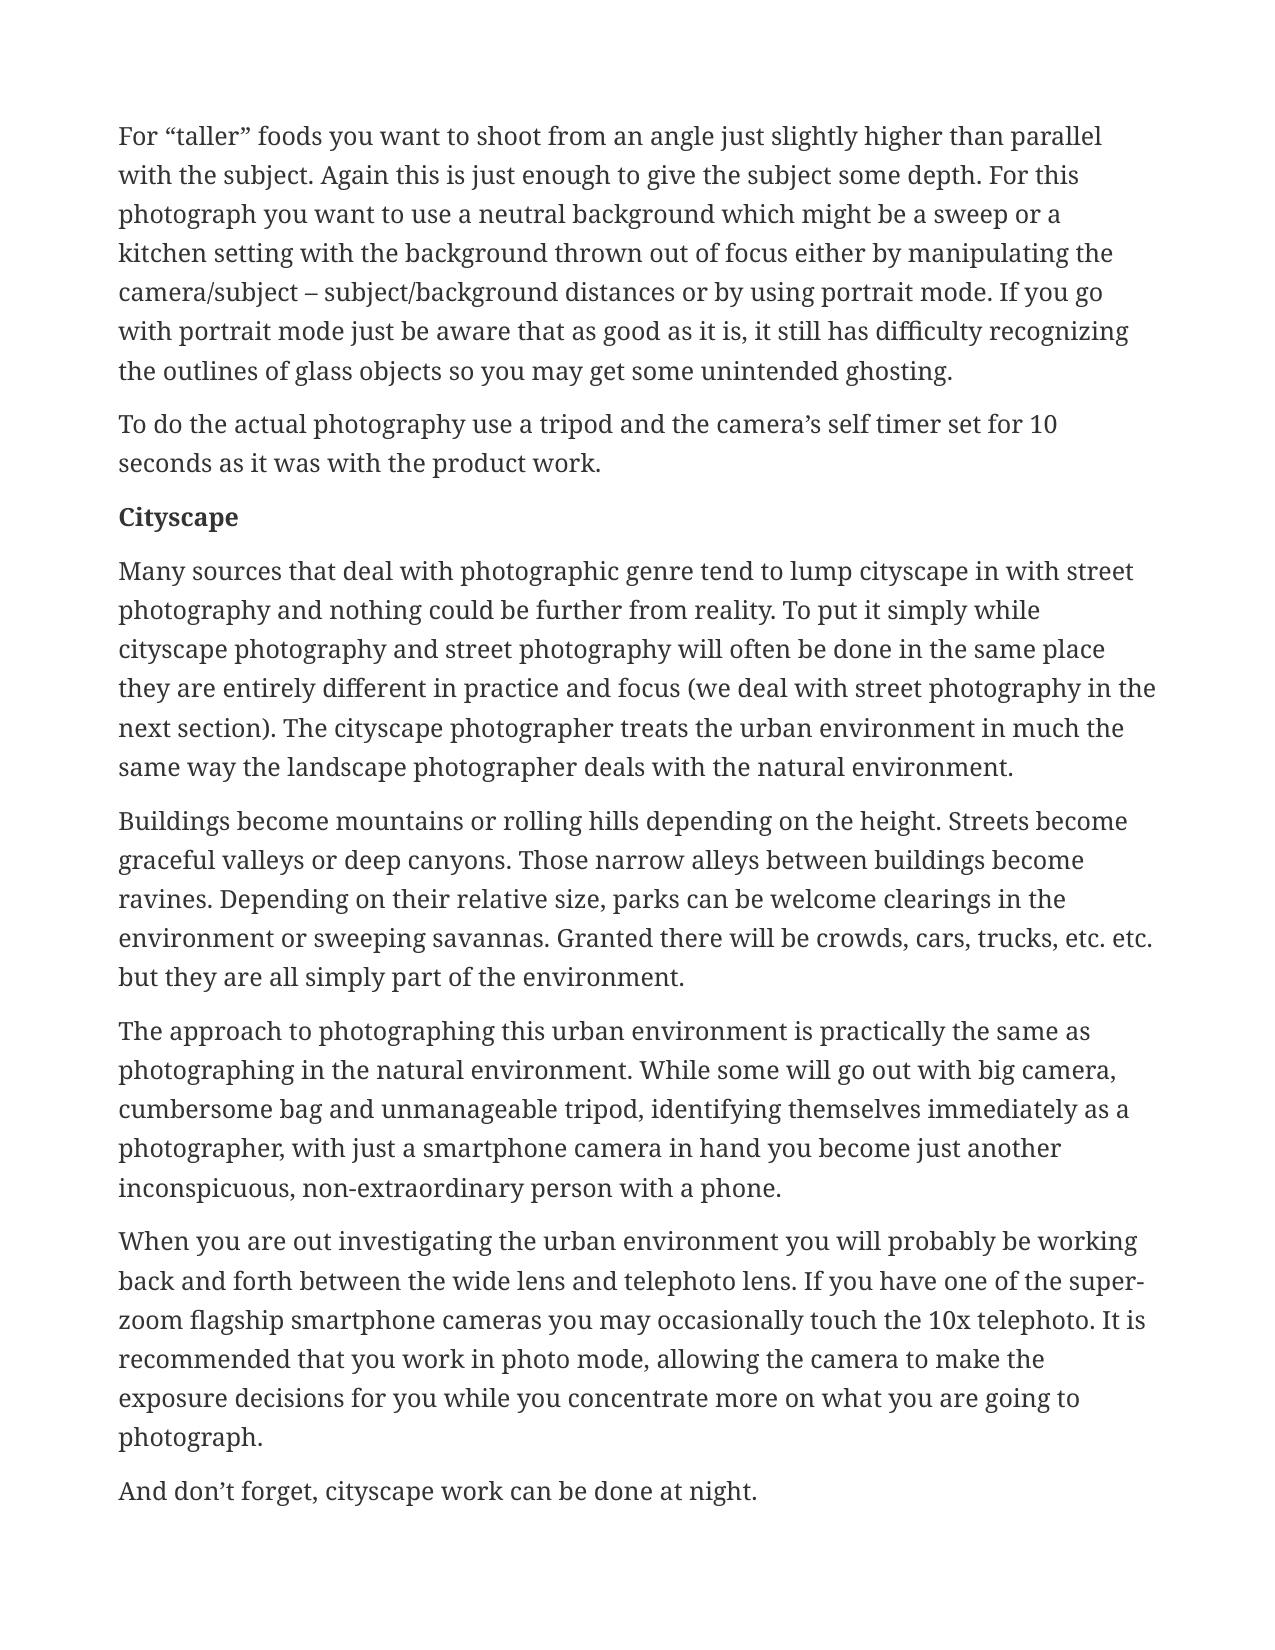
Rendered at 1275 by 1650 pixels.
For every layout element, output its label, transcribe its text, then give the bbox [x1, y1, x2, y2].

text And don’t forget, cityscape work can be done at night. [118, 1473, 1157, 1508]
text Many sources that deal with photographic genre tend to lump cityscape in with street photography and nothing could be further from reality. To put it simply while cityscape photography and street photography will often be done in the same place they are entirely different in practice and focus (we deal with street photography in the next section). The cityscape photographer treats the urban environment in much the same way the landscape photographer deals with the natural environment. [118, 553, 1157, 783]
text To do the actual photography use a tripod and the camera’s self timer set for 10 seconds as it was with the product work. [118, 407, 1157, 480]
text Cityscape [118, 500, 1157, 534]
text Buildings become mountains or rolling hills depending on the height. Streets become graceful valleys or deep canyons. Those narrow alleys between buildings become ravines. Depending on their relative size, parks can be welcome clearings in the environment or sweeping savannas. Granted there will be crowds, cars, trucks, etc. etc. but they are all simply part of the environment. [118, 803, 1157, 994]
text When you are out investigating the urban environment you will probably be working back and forth between the wide lens and telephoto lens. If you have one of the super-zoom flagship smartphone cameras you may occasionally touch the 10x telephoto. It is recommended that you work in photo mode, allowing the camera to make the exposure decisions for you while you concentrate more on what you are going to photograph. [118, 1224, 1157, 1454]
text The approach to photographing this urban environment is practically the same as photographing in the natural environment. While some will go out with big camera, cumbersome bag and unmanageable tripod, identifying themselves immediately as a photographer, with just a smartphone camera in hand you become just another inconspicuous, non-extraordinary person with a phone. [118, 1013, 1157, 1204]
text For “taller” foods you want to shoot from an angle just slightly higher than parallel with the subject. Again this is just enough to give the subject some depth. For this photograph you want to use a neutral background which might be a sweep or a kitchen setting with the background thrown out of focus either by manipulating the camera/subject – subject/background distances or by using portrait mode. If you go with portrait mode just be aware that as good as it is, it still has difficulty recognizing the outlines of glass objects so you may get some unintended ghosting. [118, 118, 1157, 387]
